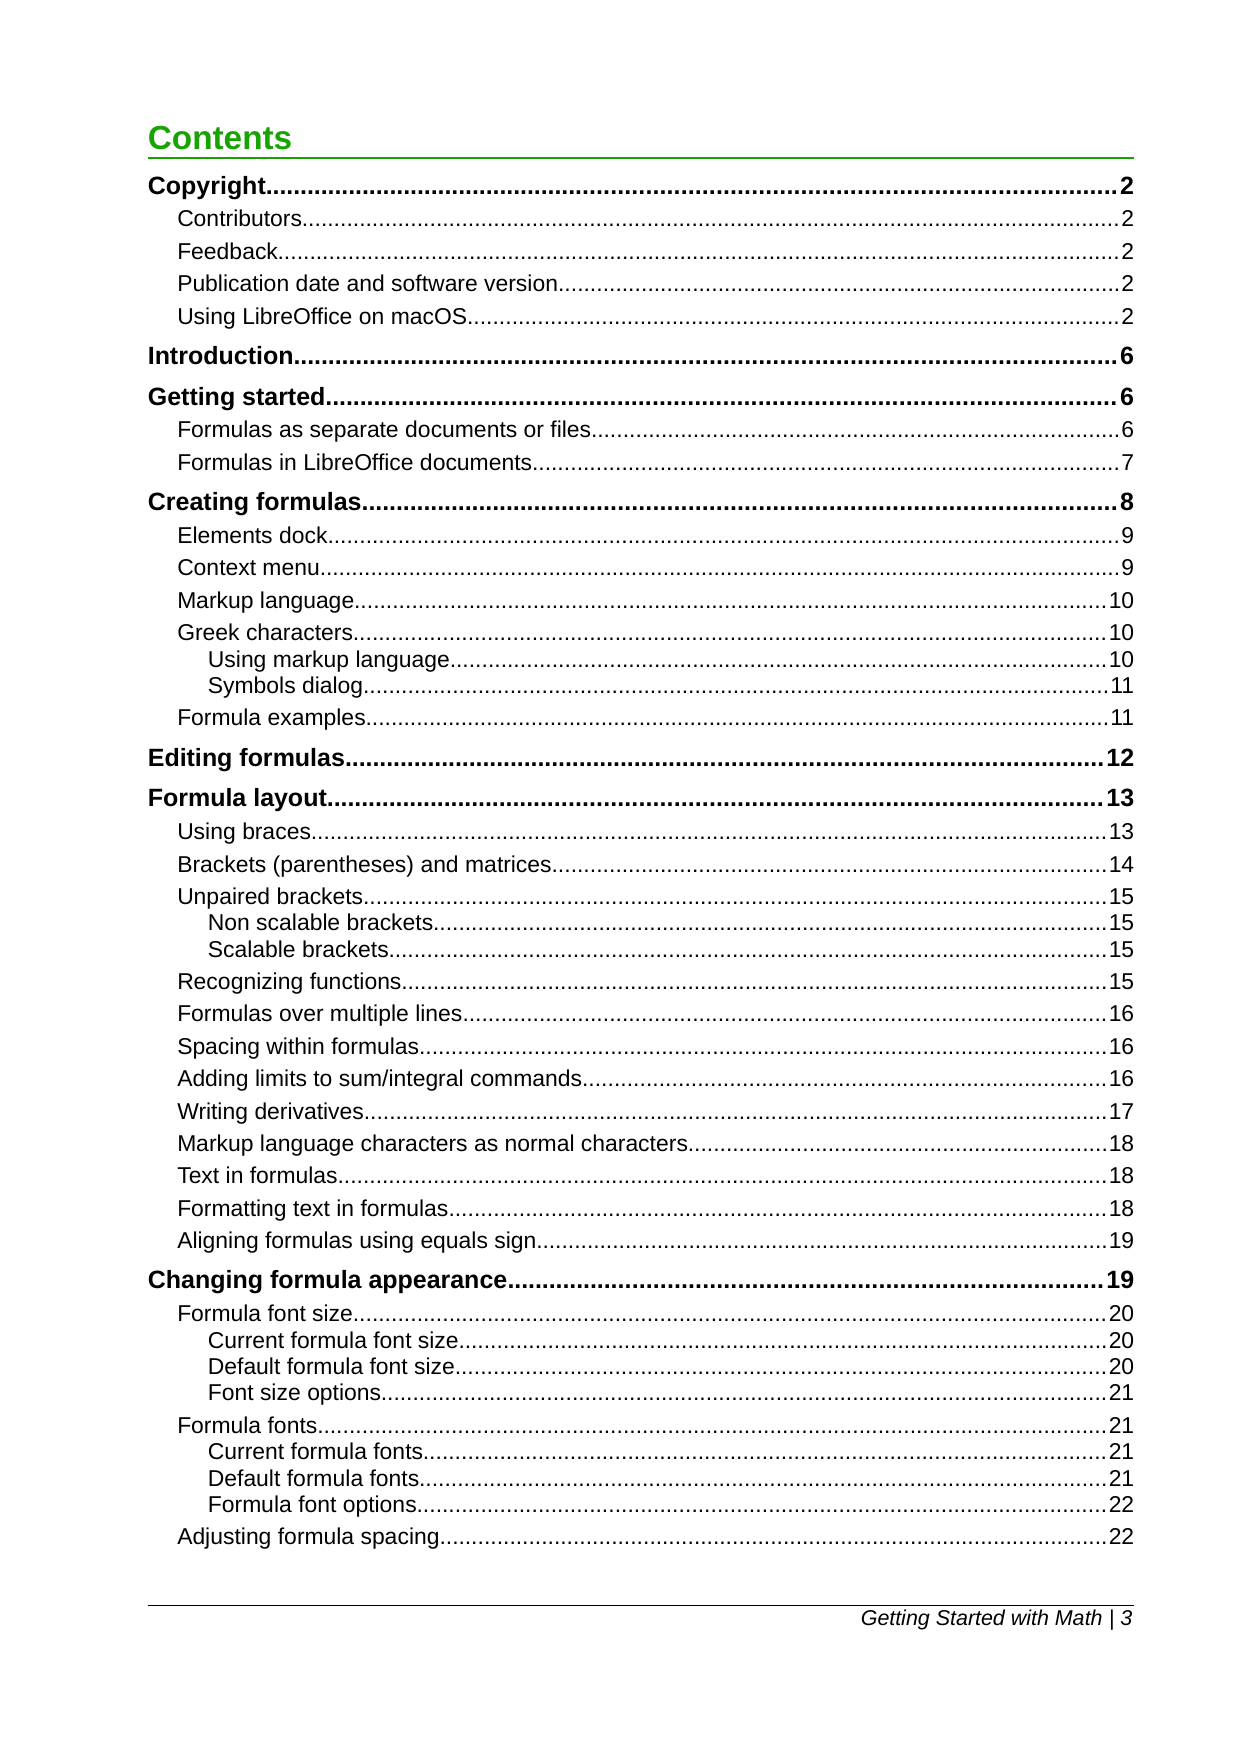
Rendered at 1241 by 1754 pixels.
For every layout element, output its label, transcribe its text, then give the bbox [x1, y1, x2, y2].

text Greek characters 10 [177, 619, 1134, 646]
text Current formula font size 20 [208, 1327, 1134, 1353]
text Recognizing functions 15 [177, 968, 1134, 994]
text Aligning formulas using equals sign 19 [177, 1227, 1134, 1253]
text Using markup language 10 [208, 646, 1134, 672]
text Contributors 2 [177, 205, 1134, 232]
text Formatting text in formulas 18 [177, 1195, 1134, 1221]
text Brackets (parentheses) and matrices 14 [177, 851, 1134, 877]
text Introduction 6 [148, 341, 1134, 370]
text Getting started 6 [148, 382, 1134, 410]
text Changing formula appearance 19 [148, 1266, 1134, 1294]
text Markup language characters as normal characters 18 [177, 1130, 1134, 1156]
text Default formula font size 20 [208, 1353, 1134, 1379]
text Adjusting formula spacing 22 [177, 1523, 1134, 1549]
text Editing formulas 12 [148, 743, 1134, 771]
text Formula font options 22 [208, 1491, 1134, 1517]
text Writing derivatives 17 [177, 1098, 1134, 1124]
text Formula examples 11 [177, 704, 1134, 731]
subtitle Contents [148, 118, 1134, 157]
text Adding limits to sum/integral commands 16 [177, 1065, 1134, 1092]
text Using LibreOffice on macOS 2 [177, 303, 1134, 329]
text Symbols dialog 11 [208, 672, 1134, 698]
text Unpaired brackets 15 [177, 883, 1134, 909]
text Feedback 2 [177, 238, 1134, 264]
text Copyright 2 [148, 171, 1134, 199]
text Formulas over multiple lines 16 [177, 1000, 1134, 1027]
text Publication date and software version 2 [177, 270, 1134, 297]
text Formulas in LibreOffice documents 7 [177, 449, 1134, 475]
text Non scalable brackets 15 [208, 909, 1134, 936]
text Default formula fonts 21 [208, 1464, 1134, 1491]
text Text in formulas 18 [177, 1162, 1134, 1189]
text Using braces 13 [177, 818, 1134, 844]
text Context menu 9 [177, 554, 1134, 581]
text Current formula fonts 21 [208, 1438, 1134, 1464]
text Scalable brackets 15 [208, 936, 1134, 962]
text Formulas as separate documents or files 6 [177, 416, 1134, 443]
text Formula layout 13 [148, 783, 1134, 812]
text Formula font size 20 [177, 1300, 1134, 1327]
text Formula fonts 21 [177, 1412, 1134, 1438]
text Creating formulas 8 [148, 487, 1134, 516]
text Spacing within formulas 16 [177, 1033, 1134, 1059]
text Elements dock 9 [177, 522, 1134, 548]
text Font size options 21 [208, 1379, 1134, 1406]
text Markup language 10 [177, 587, 1134, 613]
